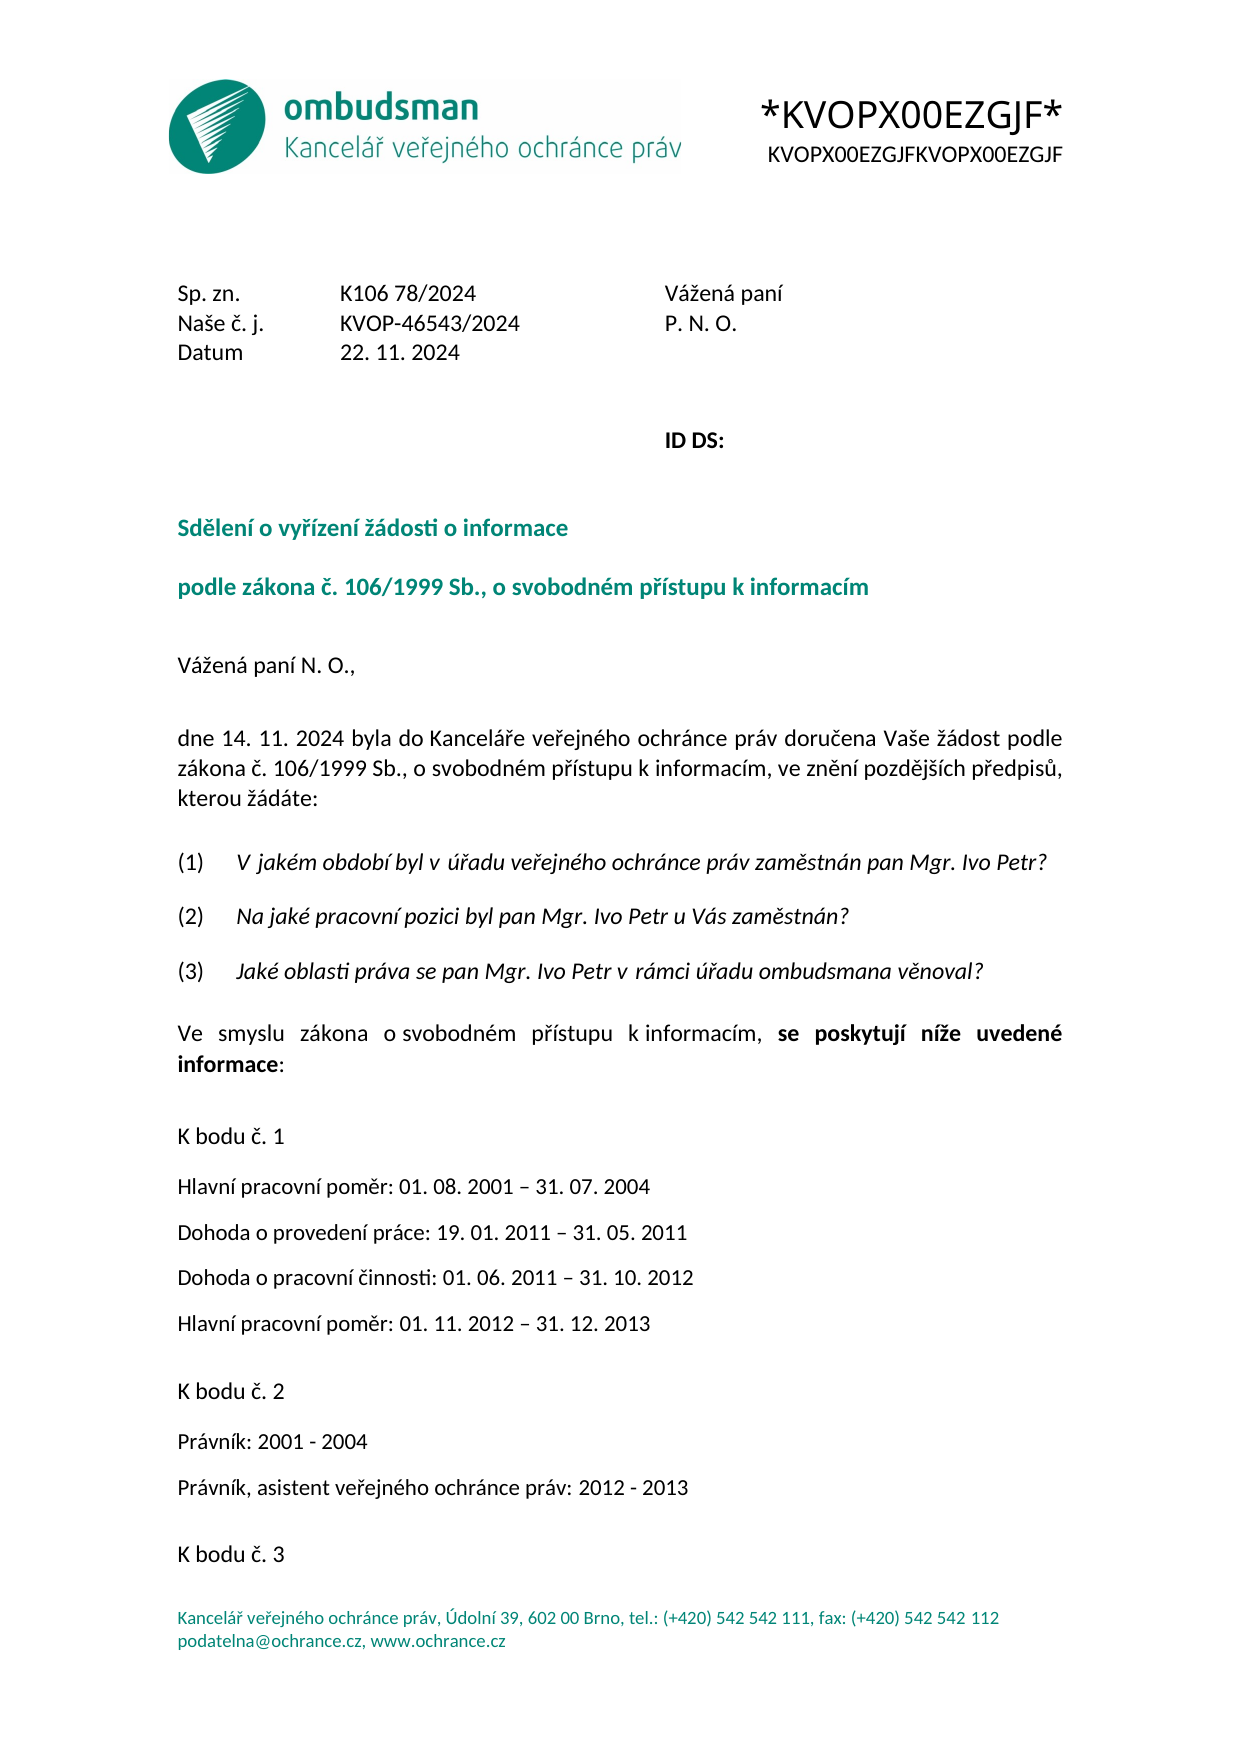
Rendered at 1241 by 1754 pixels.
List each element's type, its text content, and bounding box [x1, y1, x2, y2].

text Právník: 2001 - 2004 [177, 1427, 1063, 1455]
text K bodu č. 2 [177, 1376, 1063, 1405]
text Vážená paní N. O., [177, 651, 1063, 680]
text dne 14. 11. 2024 byla do Kanceláře veřejného ochránce práv doručena Vaše žádost podle zákona č. 106/1999 Sb., o svobodném přístupu k informacím, ve znění pozdějších předpisů, kterou žádáte: [177, 723, 1063, 813]
table_header K106 78/2024 KVOP-46543/2024 22. 11. 2024 [340, 220, 664, 513]
text Právník, asistent veřejného ochránce práv: 2012 - 2013 [177, 1473, 1063, 1501]
table_header Sp. zn. Naše č. j. Datum [177, 220, 340, 513]
text Hlavní pracovní poměr: 01. 11. 2012 – 31. 12. 2013 [177, 1309, 1063, 1337]
text K bodu č. 3 [177, 1539, 1063, 1569]
list Na jaké pracovní pozici byl pan Mgr. Ivo Petr u Vás zaměstnán? [177, 901, 1063, 931]
text K bodu č. 1 [177, 1121, 1063, 1150]
text Ve smyslu zákona o svobodném přístupu k informacím, se poskytují níže uvedené informace: [177, 1018, 1063, 1078]
text Dohoda o provedení práce: 19. 01. 2011 – 31. 05. 2011 [177, 1218, 1063, 1246]
text Hlavní pracovní poměr: 01. 08. 2001 – 31. 07. 2004 [177, 1172, 1063, 1200]
text Dohoda o pracovní činnosti: 01. 06. 2011 – 31. 10. 2012 [177, 1263, 1063, 1292]
subtitle podle zákona č. 106/1999 Sb., o svobodném přístupu k informacím [177, 571, 1063, 602]
table_header Vážená paní P. N. O. ID DS: [665, 220, 1085, 513]
list Jaké oblasti práva se pan Mgr. Ivo Petr v rámci úřadu ombudsmana věnoval? [177, 956, 1063, 985]
list V jakém období byl v úřadu veřejného ochránce práv zaměstnán pan Mgr. Ivo Petr? [177, 847, 1063, 876]
subtitle Sdělení o vyřízení žádosti o informace [177, 513, 1063, 543]
